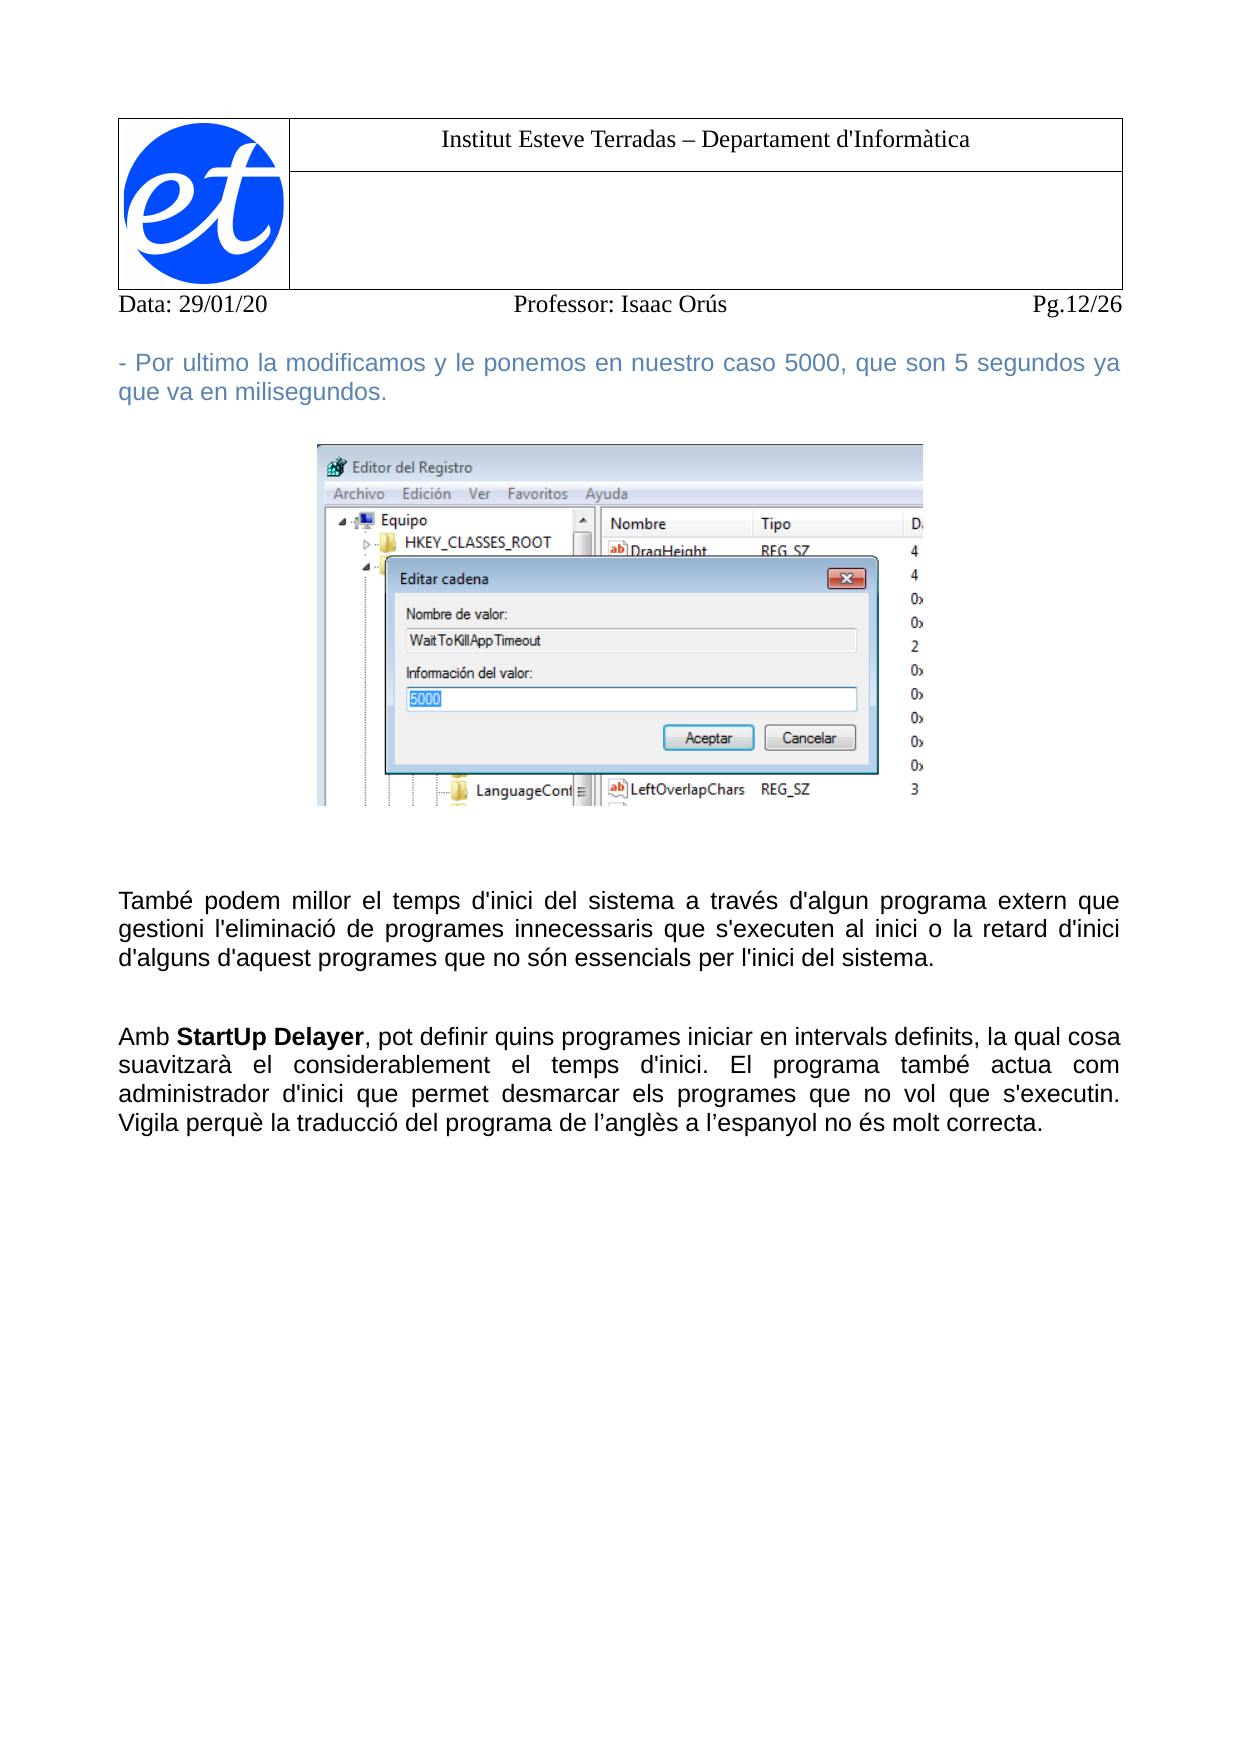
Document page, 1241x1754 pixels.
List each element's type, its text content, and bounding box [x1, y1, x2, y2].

text - Por ultimo la modificamos y le ponemos en nuestro caso 5000, que son 5 segundos ya que va en milisegundos. [118, 348, 1122, 405]
text També podem millor el temps d'inici del sistema a través d'algun programa extern que gestioni l'eliminació de programes innecessaris que s'executen al inici o la retard d'inici d'alguns d'aquest programes que no són essencials per l'inici del sistema. [118, 886, 1122, 972]
picture [317, 444, 924, 806]
picture [123, 123, 284, 284]
text Amb StartUp Delayer, pot definir quins programes iniciar en intervals definits, la qual cosa suavitzarà el considerablement el temps d'inici. El programa també actua com administrador d'inici que permet desmarcar els programes que no vol que s'executin. Vigila perquè la traducció del programa de l’anglès a l’espanyol no és molt correcta. [118, 1021, 1122, 1136]
